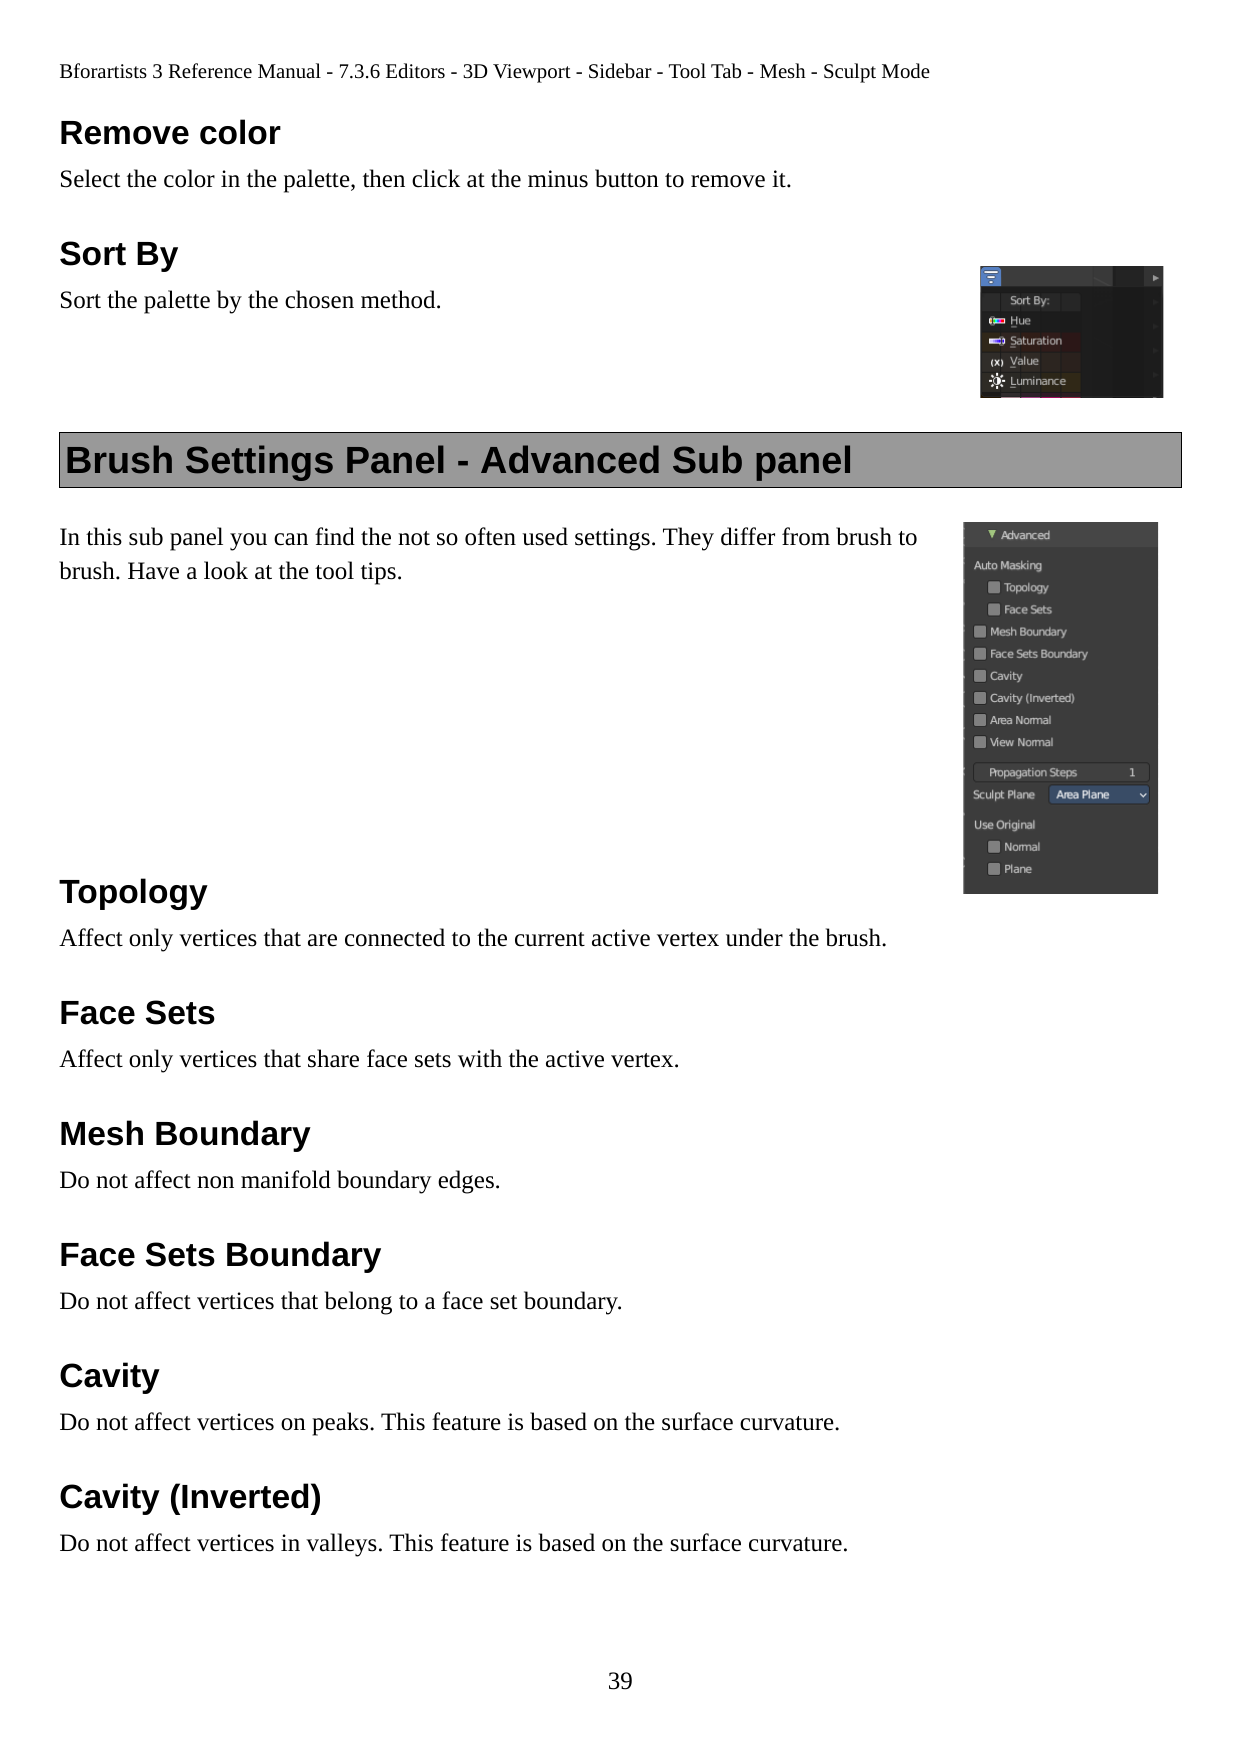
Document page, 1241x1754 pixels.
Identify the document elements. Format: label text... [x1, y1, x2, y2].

text Affect only vertices that share face sets with the active vertex. [59, 1044, 1181, 1072]
text Do not affect vertices that belong to a face set boundary. [59, 1286, 1181, 1314]
subtitle Face Sets [59, 992, 1181, 1031]
subtitle Cavity (Inverted) [59, 1477, 1181, 1515]
table_header Brush Settings Panel - Advanced Sub panel [60, 433, 1181, 487]
subtitle Sort By [59, 234, 1181, 272]
picture [963, 522, 1159, 894]
subtitle Face Sets Boundary [59, 1234, 1181, 1273]
text Do not affect vertices on peaks. This feature is based on the surface curvature. [59, 1407, 1181, 1436]
text Do not affect vertices in valleys. This feature is based on the surface curvature. [59, 1528, 1181, 1557]
text Affect only vertices that are connected to the current active vertex under the brush. [59, 923, 1181, 951]
text Select the color in the palette, then click at the minus button to remove it. [59, 164, 1181, 192]
subtitle Mesh Boundary [59, 1113, 1181, 1152]
picture [980, 266, 1164, 398]
text Sort the palette by the chosen method. [59, 285, 980, 313]
subtitle Topology [59, 871, 1181, 910]
subtitle Cavity [59, 1356, 1181, 1394]
text In this sub panel you can find the not so often used settings. They differ from brush to brush. Have a look at the tool tips. [59, 488, 1181, 585]
text Do not affect non manifold boundary edges. [59, 1165, 1181, 1193]
subtitle Remove color [59, 113, 1181, 151]
